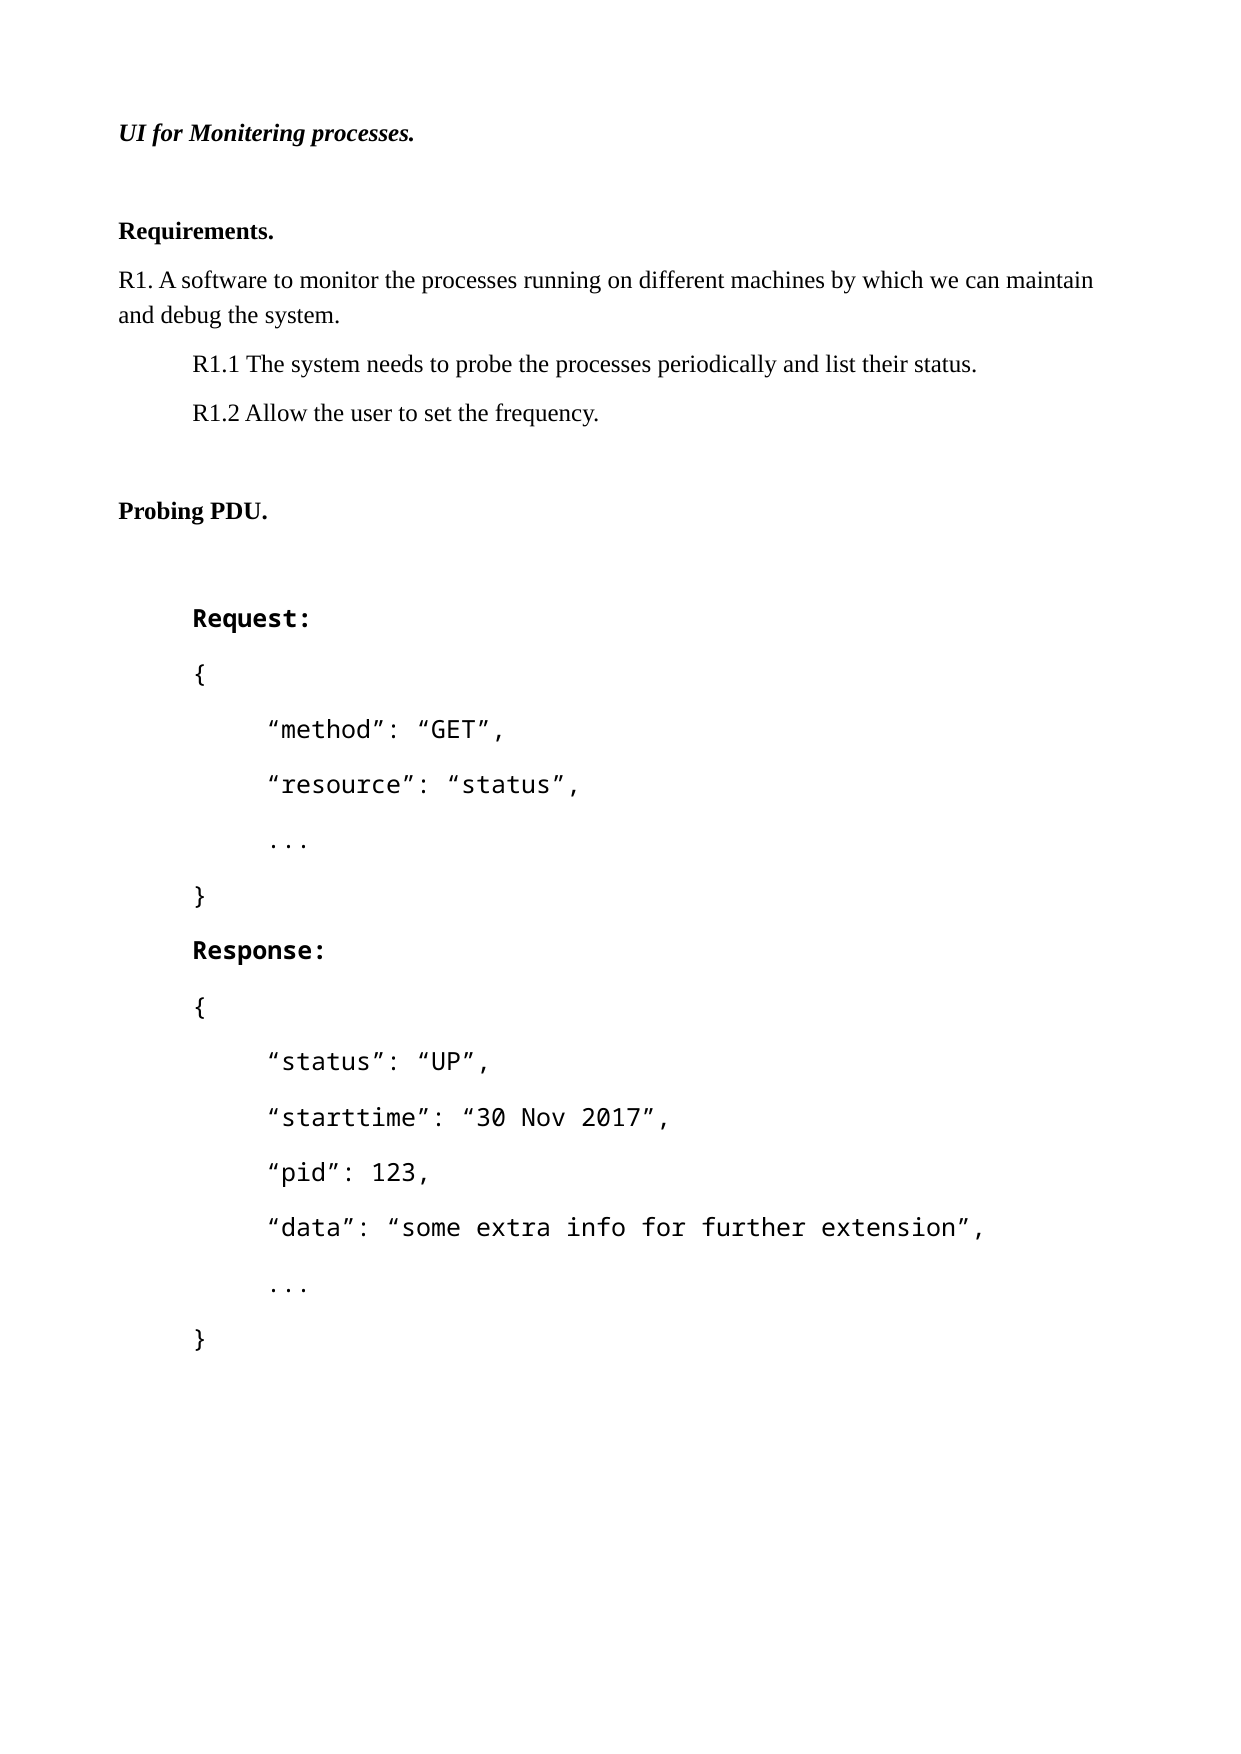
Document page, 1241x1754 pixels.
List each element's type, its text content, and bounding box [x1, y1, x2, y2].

text “data”: “some extra info for further extension”, [118, 1210, 1122, 1244]
text “pid”: 123, [118, 1155, 1122, 1189]
text R1.1 The system needs to probe the processes periodically and list their status. [118, 349, 1122, 378]
text Probing PDU. [118, 496, 1122, 525]
text “starttime”: “30 Nov 2017”, [118, 1099, 1122, 1133]
text “status”: “UP”, [118, 1044, 1122, 1078]
text ... [118, 822, 1122, 856]
text { [118, 656, 1122, 690]
text “method”: “GET”, [118, 711, 1122, 745]
text ... [118, 1266, 1122, 1299]
text Response: [118, 933, 1122, 967]
text R1. A software to monitor the processes running on different machines by which we can maintain and debug the system. [118, 265, 1122, 328]
text Request: [118, 601, 1122, 634]
text R1.2 Allow the user to set the frequency. [118, 398, 1122, 427]
text { [118, 988, 1122, 1022]
text } [118, 878, 1122, 912]
text “resource”: “status”, [118, 767, 1122, 801]
text } [118, 1321, 1122, 1355]
text Requirements. [118, 216, 1122, 245]
text UI for Monitering processes. [118, 118, 1122, 147]
